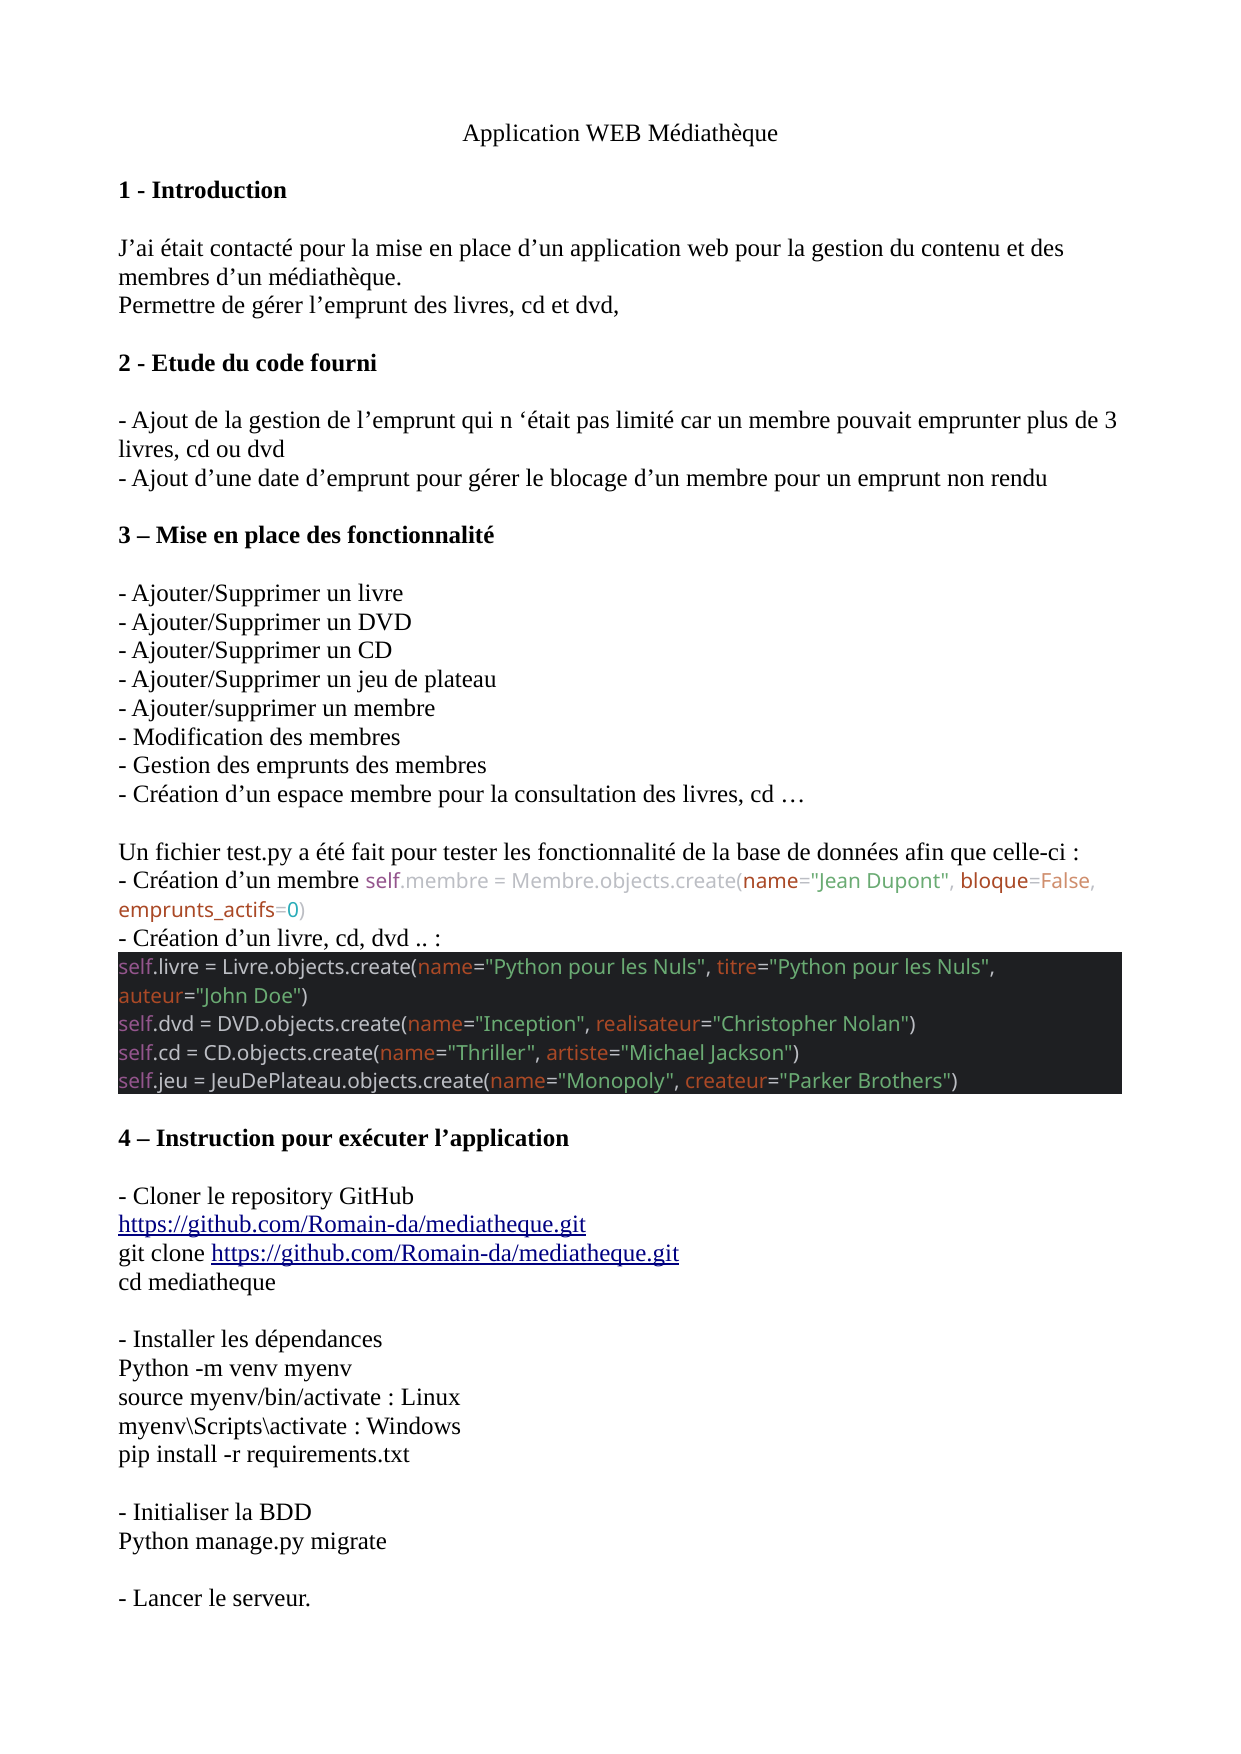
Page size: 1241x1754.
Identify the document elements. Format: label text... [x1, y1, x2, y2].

text - Initialiser la BDD [118, 1497, 1122, 1526]
text - Création d’un membre self.membre = Membre.objects.create(name="Jean Dupont", bloque=False, emprunts_actifs=0) [118, 866, 1122, 923]
text J’ai était contacté pour la mise en place d’un application web pour la gestion du contenu et des membres d’un médiathèque. [118, 233, 1122, 291]
text 1 - Introduction [118, 176, 1122, 204]
text myenv\Scripts\activate : Windows [118, 1411, 1122, 1439]
text 4 – Instruction pour exécuter l’application [118, 1123, 1122, 1152]
text source myenv/bin/activate : Linux [118, 1382, 1122, 1411]
text - Création d’un espace membre pour la consultation des livres, cd … [118, 779, 1122, 808]
text - Ajouter/Supprimer un jeu de plateau [118, 664, 1122, 693]
text Permettre de gérer l’emprunt des livres, cd et dvd, [118, 291, 1122, 319]
text - Cloner le repository GitHub [118, 1181, 1122, 1209]
text self.livre = Livre.objects.create(name="Python pour les Nuls", titre="Python pour les Nuls", auteur="John Doe") self.dvd = DVD.objects.create(name="Inception", realisateur="Christopher Nolan") self.cd = CD.objects.create(name="Thriller", artiste="Michael Jackson") self.jeu = JeuDePlateau.objects.create(name="Monopoly", createur="Parker Brothers") [118, 952, 1122, 1094]
text git clone https://github.com/Romain-da/mediatheque.git [118, 1238, 1122, 1267]
text - Ajouter/Supprimer un livre [118, 578, 1122, 607]
text - Ajouter/supprimer un membre [118, 693, 1122, 722]
text Python -m venv myenv [118, 1353, 1122, 1382]
text cd mediatheque [118, 1267, 1122, 1296]
text Application WEB Médiathèque [118, 118, 1122, 147]
text - Ajout de la gestion de l’emprunt qui n ‘était pas limité car un membre pouvait emprunter plus de 3 livres, cd ou dvd [118, 406, 1122, 463]
text - Lancer le serveur. [118, 1583, 1122, 1612]
text Un fichier test.py a été fait pour tester les fonctionnalité de la base de données afin que celle-ci : [118, 837, 1122, 866]
text - Création d’un livre, cd, dvd .. : [118, 923, 1122, 952]
text https://github.com/Romain-da/mediatheque.git [118, 1209, 1122, 1238]
text - Modification des membres [118, 722, 1122, 751]
text pip install -r requirements.txt [118, 1439, 1122, 1468]
text - Installer les dépendances [118, 1324, 1122, 1353]
text Python manage.py migrate [118, 1526, 1122, 1554]
text - Ajouter/Supprimer un DVD [118, 607, 1122, 636]
text - Ajouter/Supprimer un CD [118, 636, 1122, 664]
text - Ajout d’une date d’emprunt pour gérer le blocage d’un membre pour un emprunt non rendu [118, 463, 1122, 492]
text 3 – Mise en place des fonctionnalité [118, 521, 1122, 549]
text 2 - Etude du code fourni [118, 348, 1122, 377]
text - Gestion des emprunts des membres [118, 751, 1122, 779]
